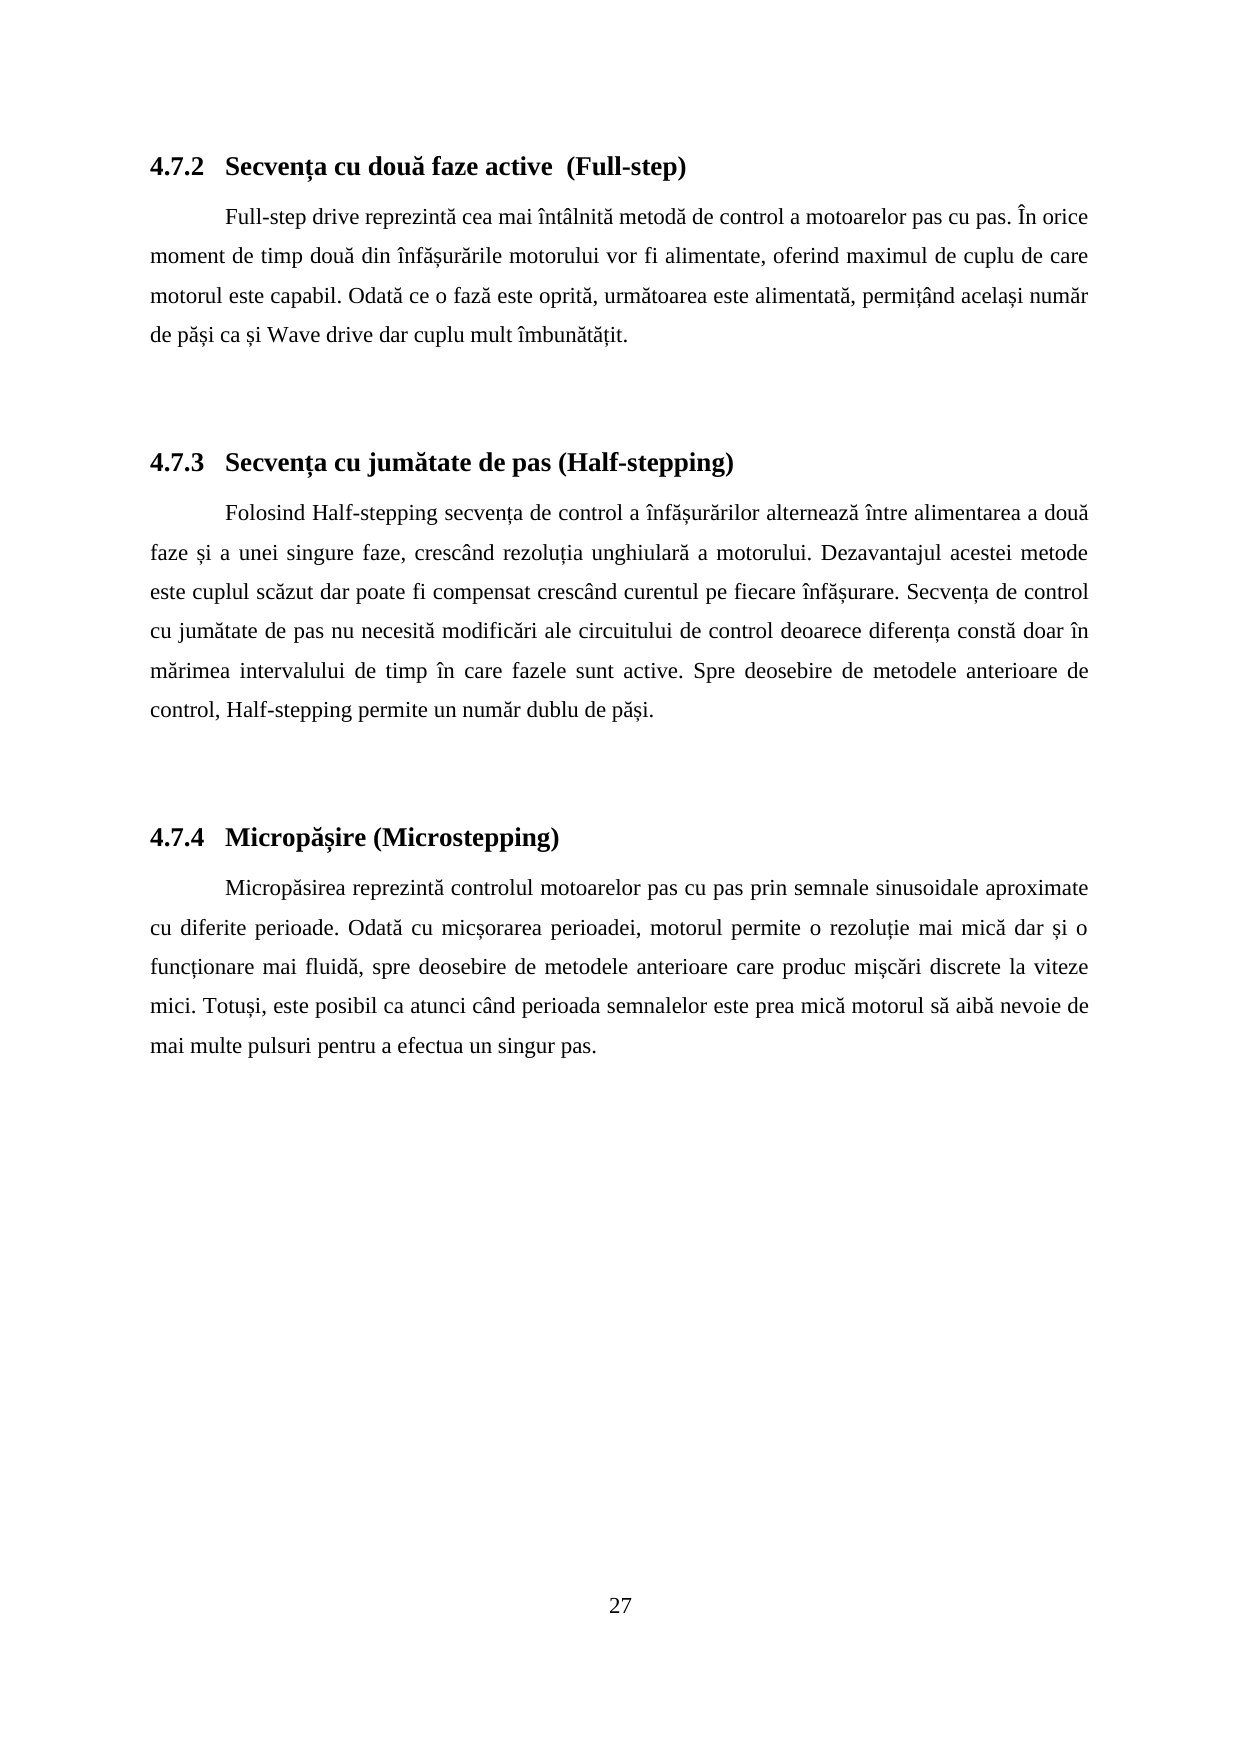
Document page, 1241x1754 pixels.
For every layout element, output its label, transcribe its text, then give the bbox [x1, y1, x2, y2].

subtitle Secvența cu jumătate de pas (Half-stepping) [150, 446, 1091, 477]
subtitle Micropășire (Microstepping) [150, 821, 1091, 852]
text Full-step drive reprezintă cea mai întâlnită metodă de control a motoarelor pas cu pas. În orice moment de timp două din înfășurările motorului vor fi alimentate, oferind maximul de cuplu de care motorul este capabil. Odată ce o fază este oprită, următoarea este alimentată, permițând același număr de păși ca și Wave drive dar cuplu mult îmbunătățit. [150, 203, 1091, 348]
subtitle Secvența cu două faze active (Full-step) [150, 150, 1091, 181]
text Folosind Half-stepping secvența de control a înfășurărilor alternează între alimentarea a două faze și a unei singure faze, crescând rezoluția unghiulară a motorului. Dezavantajul acestei metode este cuplul scăzut dar poate fi compensat crescând curentul pe fiecare înfășurare. Secvența de control cu jumătate de pas nu necesită modificări ale circuitului de control deoarece diferența constă doar în mărimea intervalului de timp în care fazele sunt active. Spre deosebire de metodele anterioare de control, Half-stepping permite un număr dublu de păși. [150, 499, 1091, 723]
text Micropăsirea reprezintă controlul motoarelor pas cu pas prin semnale sinusoidale aproximate cu diferite perioade. Odată cu micșorarea perioadei, motorul permite o rezoluție mai mică dar și o funcționare mai fluidă, spre deosebire de metodele anterioare care produc mișcări discrete la viteze mici. Totuși, este posibil ca atunci când perioada semnalelor este prea mică motorul să aibă nevoie de mai multe pulsuri pentru a efectua un singur pas. [150, 874, 1091, 1058]
